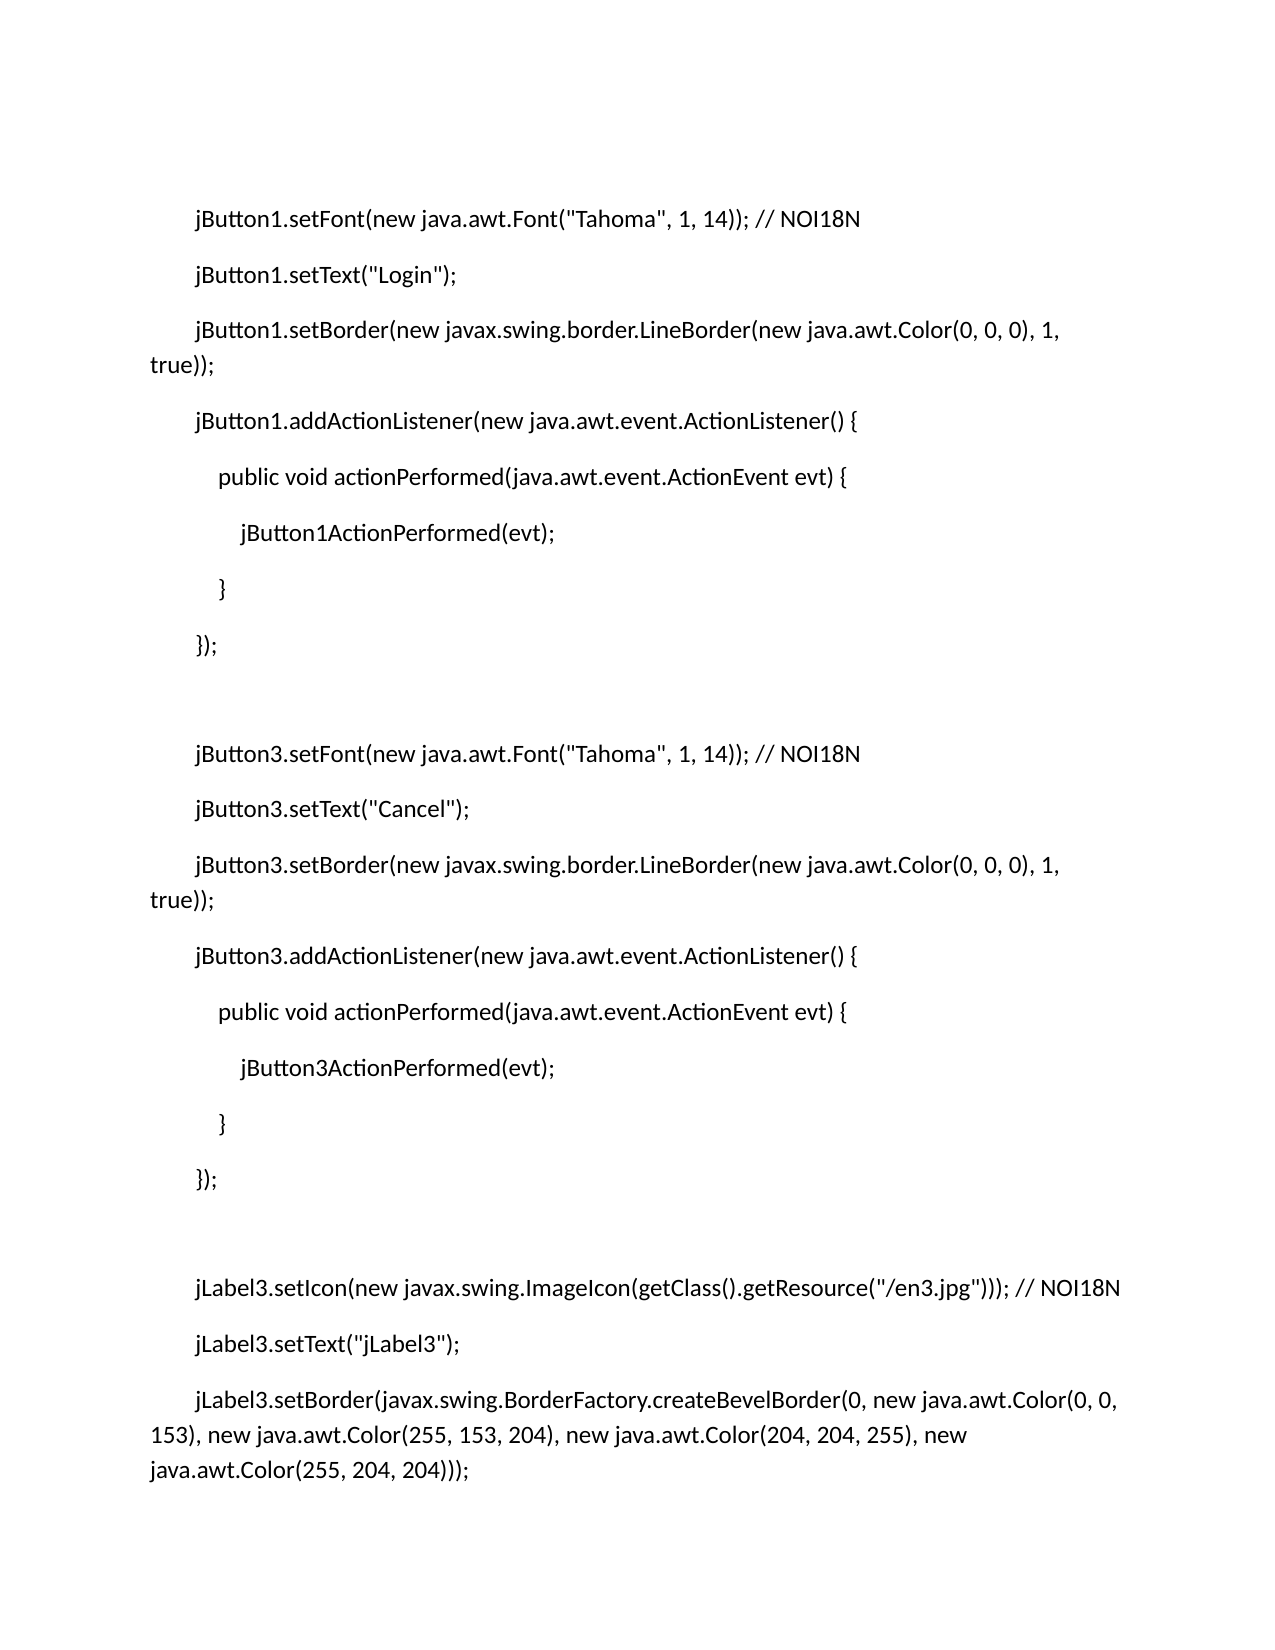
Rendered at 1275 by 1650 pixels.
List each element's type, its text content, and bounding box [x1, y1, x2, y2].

text }); [150, 1163, 1125, 1194]
text jButton3.setBorder(new javax.swing.border.LineBorder(new java.awt.Color(0, 0, 0), 1, true)); [150, 849, 1125, 915]
text }); [150, 629, 1125, 659]
text } [150, 573, 1125, 603]
text } [150, 1108, 1125, 1138]
text jButton1.setBorder(new javax.swing.border.LineBorder(new java.awt.Color(0, 0, 0), 1, true)); [150, 315, 1125, 380]
text jLabel3.setIcon(new javax.swing.ImageIcon(getClass().getResource("/en3.jpg"))); // NOI18N [150, 1272, 1125, 1303]
text public void actionPerformed(java.awt.event.ActionEvent evt) { [150, 461, 1125, 492]
text jButton3.addActionListener(new java.awt.event.ActionListener() { [150, 940, 1125, 971]
text jLabel3.setText("jLabel3"); [150, 1328, 1125, 1359]
text jButton1.setText("Login"); [150, 259, 1125, 289]
text jButton3ActionPerformed(evt); [150, 1052, 1125, 1082]
text jLabel3.setBorder(javax.swing.BorderFactory.createBevelBorder(0, new java.awt.Color(0, 0, 153), new java.awt.Color(255, 153, 204), new java.awt.Color(204, 204, 255), new java.awt.Color(255, 204, 204))); [150, 1384, 1125, 1484]
text jButton1.setFont(new java.awt.Font("Tahoma", 1, 14)); // NOI18N [150, 203, 1125, 233]
text jButton3.setText("Cancel"); [150, 793, 1125, 824]
text jButton1.addActionListener(new java.awt.event.ActionListener() { [150, 406, 1125, 436]
text public void actionPerformed(java.awt.event.ActionEvent evt) { [150, 996, 1125, 1027]
text jButton1ActionPerformed(evt); [150, 517, 1125, 548]
text jButton3.setFont(new java.awt.Font("Tahoma", 1, 14)); // NOI18N [150, 738, 1125, 768]
